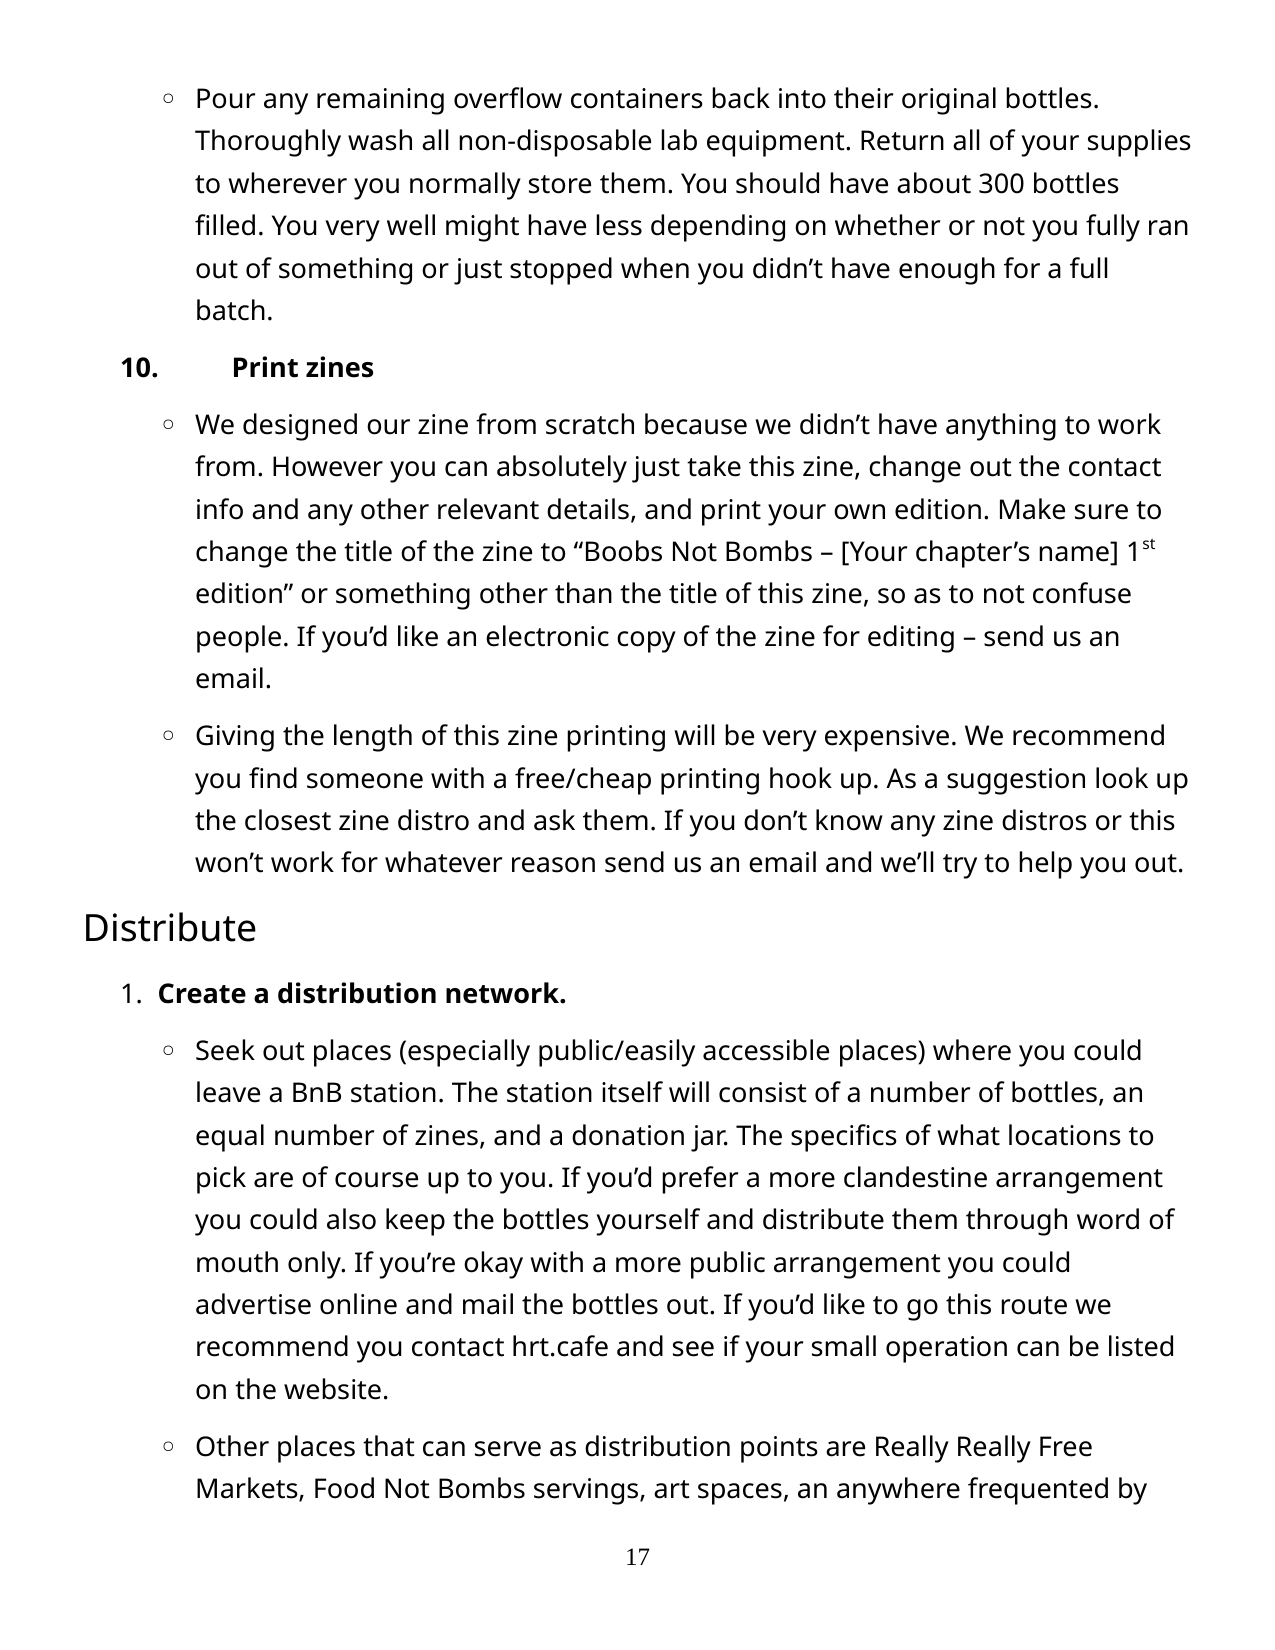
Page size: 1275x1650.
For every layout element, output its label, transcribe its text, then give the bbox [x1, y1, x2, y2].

list Other places that can serve as distribution points are Really Really Free Markets, Food Not Bombs servings, art spaces, an anywhere frequented by [157, 1427, 1192, 1507]
list Create a distribution network. [120, 974, 1192, 1011]
list Seek out places (especially public/easily accessible places) where you could leave a BnB station. The station itself will consist of a number of bottles, an equal number of zines, and a donation jar. The specifics of what locations to pick are of course up to you. If you’d prefer a more clandestine arrangement you could also keep the bottles yourself and distribute them through word of mouth only. If you’re okay with a more public arrangement you could advertise online and mail the bottles out. If you’d like to go this route we recommend you contact hrt.cafe and see if your small operation can be listed on the website. [157, 1031, 1192, 1407]
list Giving the length of this zine printing will be very expensive. We recommend you find someone with a free/cheap printing hook up. As a suggestion look up the closest zine distro and ask them. If you don’t know any zine distros or this won’t work for whatever reason send us an email and we’ll try to help you out. [157, 717, 1192, 881]
list Print zines [120, 348, 1192, 385]
list Pour any remaining overflow containers back into their original bottles. Thoroughly wash all non-disposable lab equipment. Return all of your supplies to wherever you normally store them. You should have about 300 bottles filled. You very well might have less depending on whether or not you fully ran out of something or just stopped when you didn’t have enough for a full batch. [157, 79, 1192, 328]
text Distribute [82, 901, 1192, 952]
list We designed our zine from scratch because we didn’t have anything to work from. However you can absolutely just take this zine, change out the contact info and any other relevant details, and print your own edition. Make sure to change the title of the zine to “Boobs Not Bombs – [Your chapter’s name] 1st edition” or something other than the title of this zine, so as to not confuse people. If you’d like an electronic copy of the zine for editing – send us an email. [157, 405, 1192, 697]
